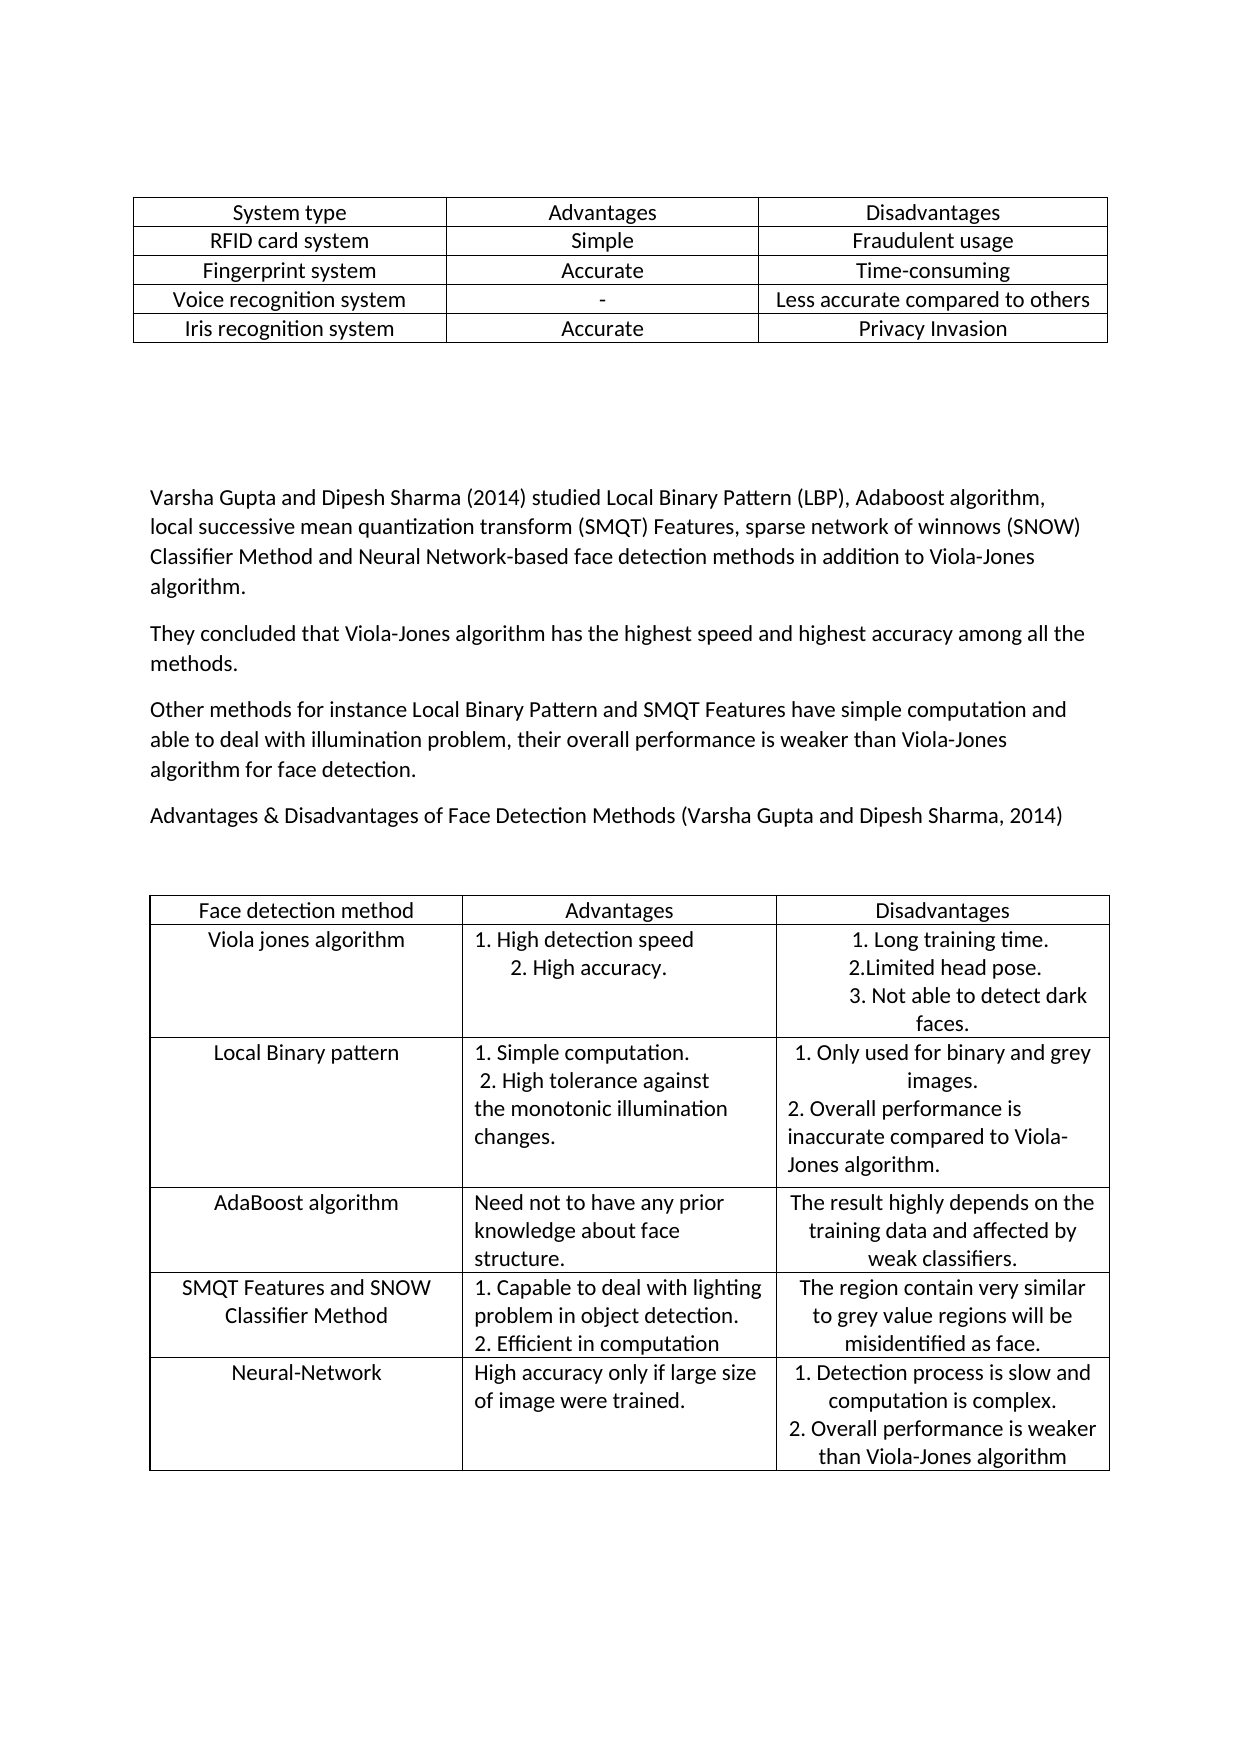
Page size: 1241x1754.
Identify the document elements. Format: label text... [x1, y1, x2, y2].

table_cell 1. Detection process is slow and computation is complex. 2. Overall performance is weaker than Viola-Jones algorithm [777, 1358, 1109, 1470]
table_cell - [447, 285, 758, 313]
text Other methods for instance Local Binary Pattern and SMQT Features have simple computation and able to deal with illumination problem, their overall performance is weaker than Viola-Jones algorithm for face detection. [150, 695, 1090, 783]
table_cell Need not to have any prior knowledge about face structure. [463, 1188, 776, 1272]
table_cell Less accurate compared to others [759, 285, 1107, 313]
table_cell 1. Capable to deal with lighting problem in object detection. 2. Efficient in computation [463, 1273, 776, 1357]
table_cell Voice recognition system [134, 285, 446, 313]
table_cell The result highly depends on the training data and affected by weak classifiers. [777, 1188, 1109, 1272]
table_cell RFID card system [134, 227, 446, 255]
table_cell AdaBoost algorithm [151, 1188, 462, 1272]
table_cell 1. Only used for binary and grey images. 2. Overall performance is inaccurate compared to Viola-Jones algorithm. [777, 1038, 1109, 1187]
table_header Advantages [447, 198, 758, 226]
text Advantages & Disadvantages of Face Detection Methods (Varsha Gupta and Dipesh Sharma, 2014) [150, 802, 1090, 830]
table_cell Iris recognition system [134, 314, 446, 342]
table_cell 1. High detection speed 2. High accuracy. [463, 925, 776, 1037]
table_cell Time-consuming [759, 256, 1107, 284]
table_header Disadvantages [777, 896, 1109, 924]
table_cell High accuracy only if large size of image were trained. [463, 1358, 776, 1470]
table_header Advantages [463, 896, 776, 924]
table_cell 1. Simple computation. 2. High tolerance against the monotonic illumination changes. [463, 1038, 776, 1187]
table_header System type [134, 198, 446, 226]
table_cell 1. Long training time. 2.Limited head pose. 3. Not able to detect dark faces. [777, 925, 1109, 1037]
table_cell SMQT Features and SNOW Classifier Method [151, 1273, 462, 1357]
table_cell Accurate [447, 314, 758, 342]
table_cell Neural-Network [151, 1358, 462, 1470]
table_cell Viola jones algorithm [151, 925, 462, 1037]
text Varsha Gupta and Dipesh Sharma (2014) studied Local Binary Pattern (LBP), Adaboost algorithm, local successive mean quantization transform (SMQT) Features, sparse network of winnows (SNOW) Classifier Method and Neural Network-based face detection methods in addition to Viola-Jones algorithm. [150, 483, 1090, 600]
table_cell Local Binary pattern [151, 1038, 462, 1187]
table_cell Fraudulent usage [759, 227, 1107, 255]
table_cell Privacy Invasion [759, 314, 1107, 342]
table_cell Accurate [447, 256, 758, 284]
table_header Disadvantages [759, 198, 1107, 226]
table_cell Fingerprint system [134, 256, 446, 284]
table_header Face detection method [151, 896, 462, 924]
table_cell The region contain very similar to grey value regions will be misidentified as face. [777, 1273, 1109, 1357]
text They concluded that Viola-Jones algorithm has the highest speed and highest accuracy among all the methods. [150, 619, 1090, 677]
table_cell Simple [447, 227, 758, 255]
